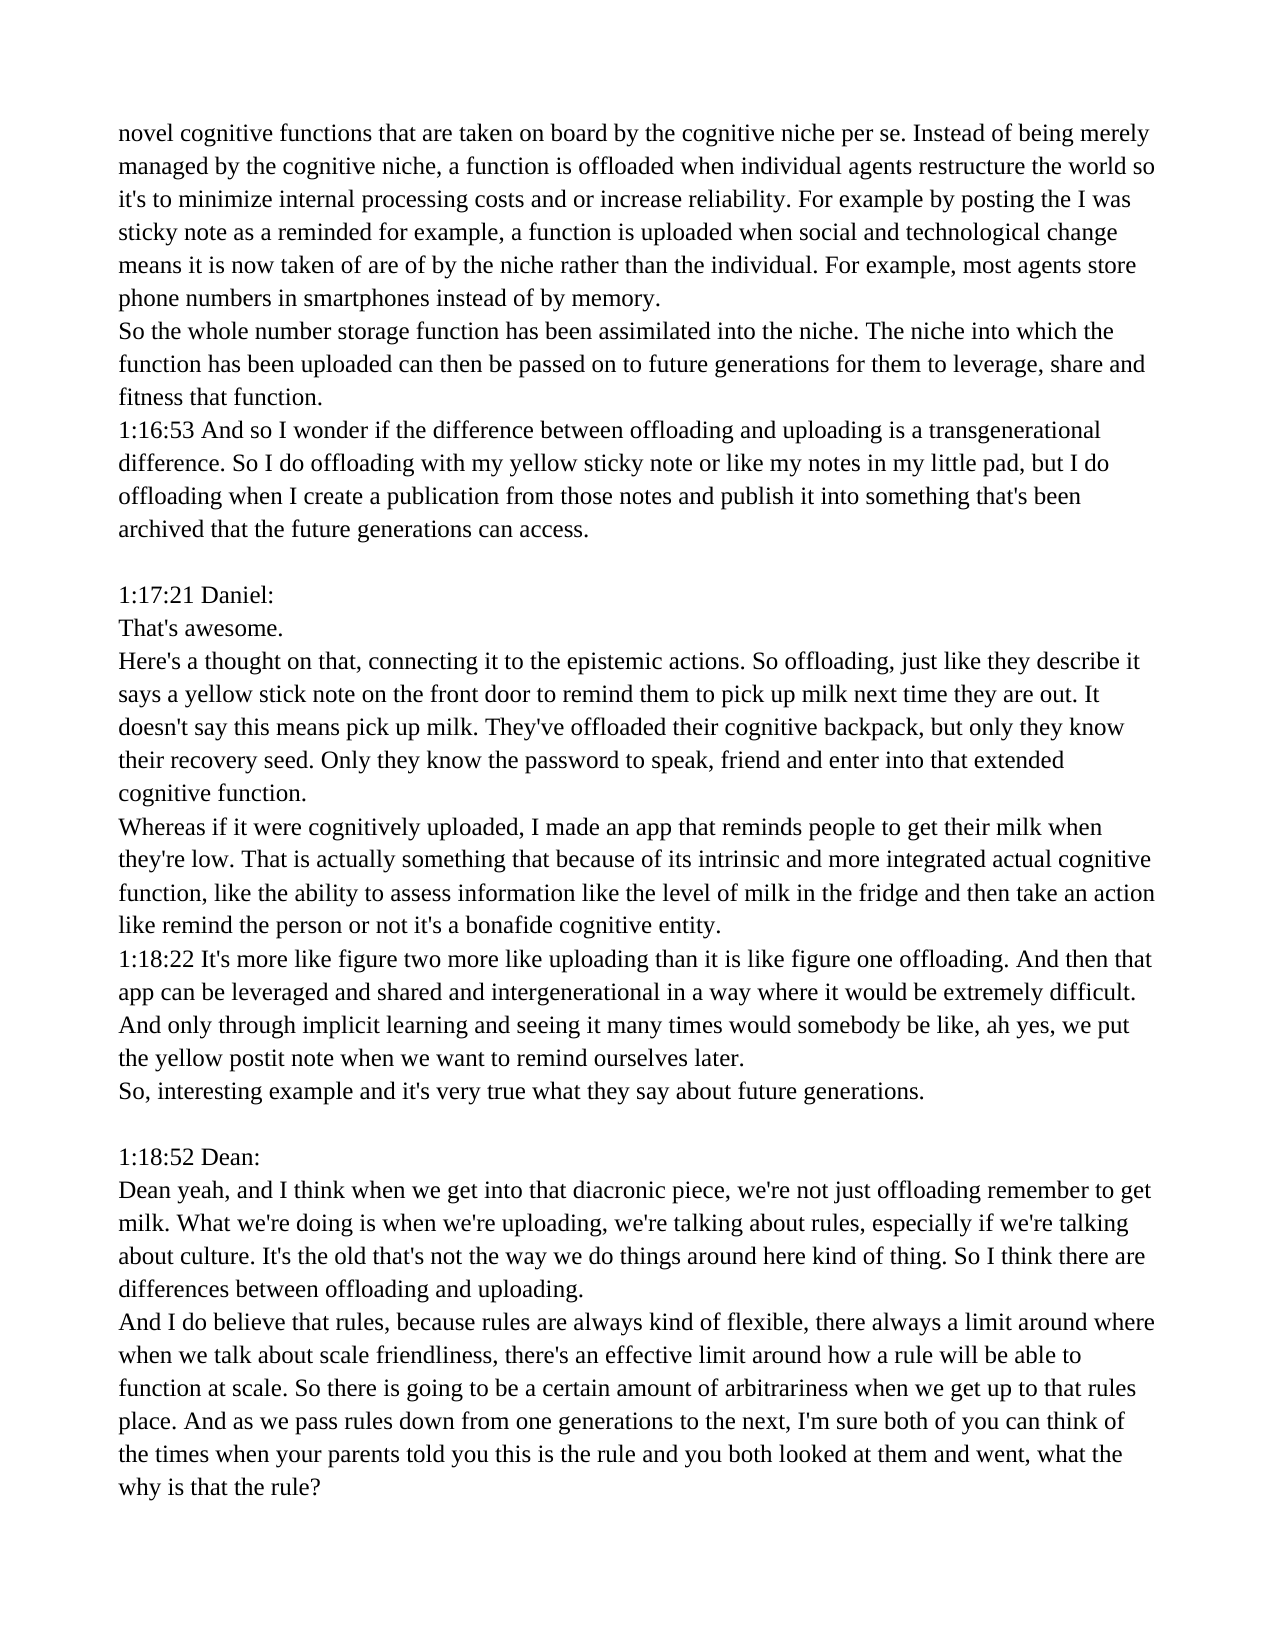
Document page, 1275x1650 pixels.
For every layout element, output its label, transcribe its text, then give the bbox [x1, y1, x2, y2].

text Here's a thought on that, connecting it to the epistemic actions. So offloading, just like they describe it says a yellow stick note on the front door to remind them to pick up milk next time they are out. It doesn't say this means pick up milk. They've offloaded their cognitive backpack, but only they know their recovery seed. Only they know the password to speak, friend and enter into that extended cognitive function. [118, 646, 1157, 807]
text 1:17:21 Daniel: [118, 580, 1157, 609]
text 1:18:22 It's more like figure two more like uploading than it is like figure one offloading. And then that app can be leveraged and shared and intergenerational in a way where it would be extremely difficult. And only through implicit learning and seeing it many times would somebody be like, ah yes, we put the yellow postit note when we want to remind ourselves later. [118, 944, 1157, 1071]
text So the whole number storage function has been assimilated into the niche. The niche into which the function has been uploaded can then be passed on to future generations for them to leverage, share and fitness that function. [118, 316, 1157, 411]
text novel cognitive functions that are taken on board by the cognitive niche per se. Instead of being merely managed by the cognitive niche, a function is offloaded when individual agents restructure the world so it's to minimize internal processing costs and or increase reliability. For example by posting the I was sticky note as a reminded for example, a function is uploaded when social and technological change means it is now taken of are of by the niche rather than the individual. For example, most agents store phone numbers in smartphones instead of by memory. [118, 118, 1157, 312]
text 1:18:52 Dean: [118, 1142, 1157, 1171]
text And I do believe that rules, because rules are always kind of flexible, there always a limit around where when we talk about scale friendliness, there's an effective limit around how a rule will be able to function at scale. So there is going to be a certain amount of arbitrariness when we get up to that rules place. And as we pass rules down from one generations to the next, I'm sure both of you can think of the times when your parents told you this is the rule and you both looked at them and went, what the why is that the rule? [118, 1307, 1157, 1501]
text That's awesome. [118, 613, 1157, 642]
text Whereas if it were cognitively uploaded, I made an app that reminds people to get their milk when they're low. That is actually something that because of its intrinsic and more integrated actual cognitive function, like the ability to assess information like the level of milk in the fridge and then take an action like remind the person or not it's a bonafide cognitive entity. [118, 812, 1157, 939]
text So, interesting example and it's very true what they say about future generations. [118, 1076, 1157, 1104]
text 1:16:53 And so I wonder if the difference between offloading and uploading is a transgenerational difference. So I do offloading with my yellow sticky note or like my notes in my little pad, but I do offloading when I create a publication from those notes and publish it into something that's been archived that the future generations can access. [118, 415, 1157, 543]
text Dean yeah, and I think when we get into that diacronic piece, we're not just offloading remember to get milk. What we're doing is when we're uploading, we're talking about rules, especially if we're talking about culture. It's the old that's not the way we do things around here kind of thing. So I think there are differences between offloading and uploading. [118, 1175, 1157, 1303]
